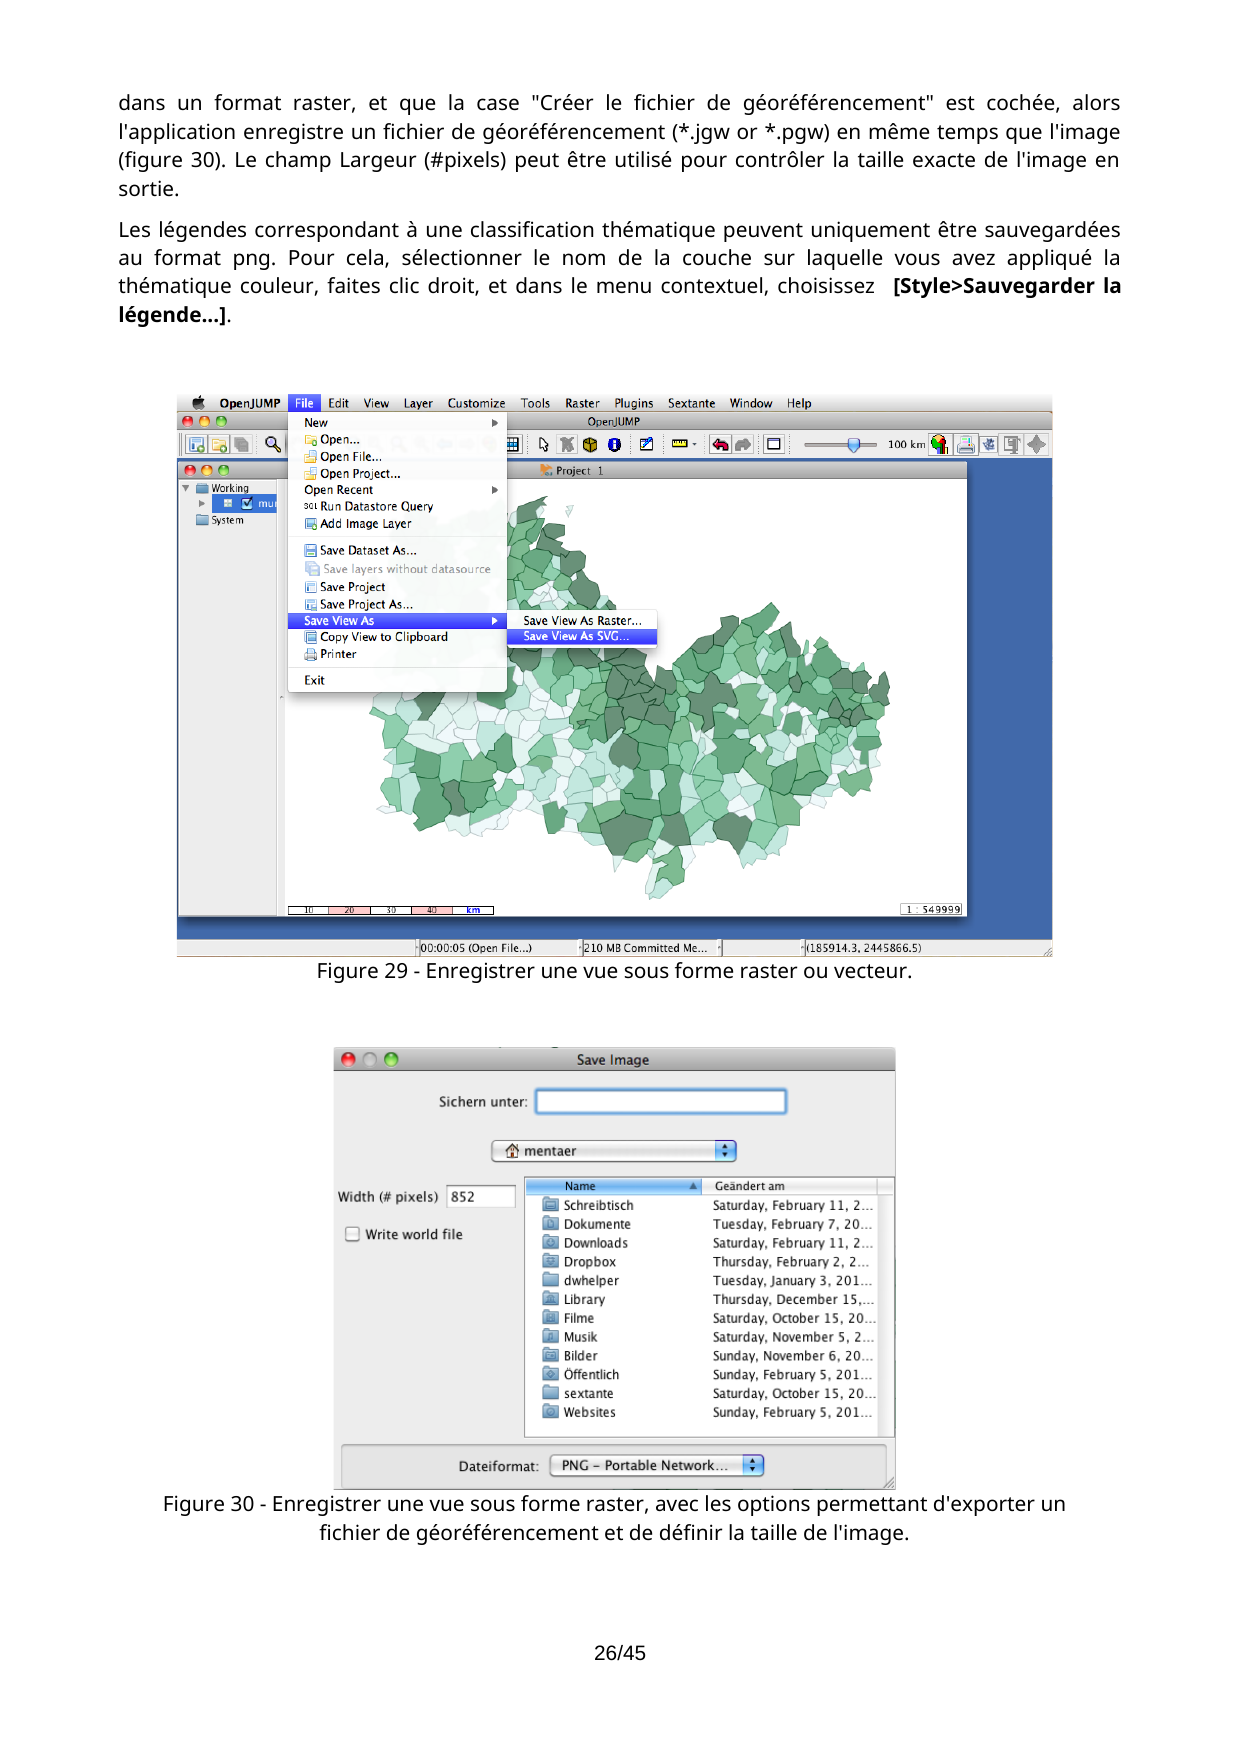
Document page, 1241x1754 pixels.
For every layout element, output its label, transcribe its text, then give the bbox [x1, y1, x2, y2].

text Figure 30 - Enregistrer une vue sous forme raster, avec les options permettant d'exporter un fichier de géoréférencement et de définir la taille de l'image. [154, 1060, 1075, 1546]
picture [176, 394, 1053, 957]
text Figure 29 - Enregistrer une vue sous forme raster ou vecteur. [154, 407, 1075, 985]
picture [333, 1047, 896, 1490]
text dans un format raster, et que la case "Créer le fichier de géoréférencement" est cochée, alors l'application enregistre un fichier de géoréférencement (*.jgw or *.pgw) en même temps que l'image (figure 30). Le champ Largeur (#pixels) peut être utilisé pour contrôler la taille exacte de l'image en sortie. [118, 88, 1122, 202]
text Les légendes correspondant à une classification thématique peuvent uniquement être sauvegardées au format png. Pour cela, sélectionner le nom de la couche sur laquelle vous avez appliqué la thématique couleur, faites clic droit, et dans le menu contextuel, choisissez [Style>Sauvegarder la légende...]. [118, 215, 1122, 328]
